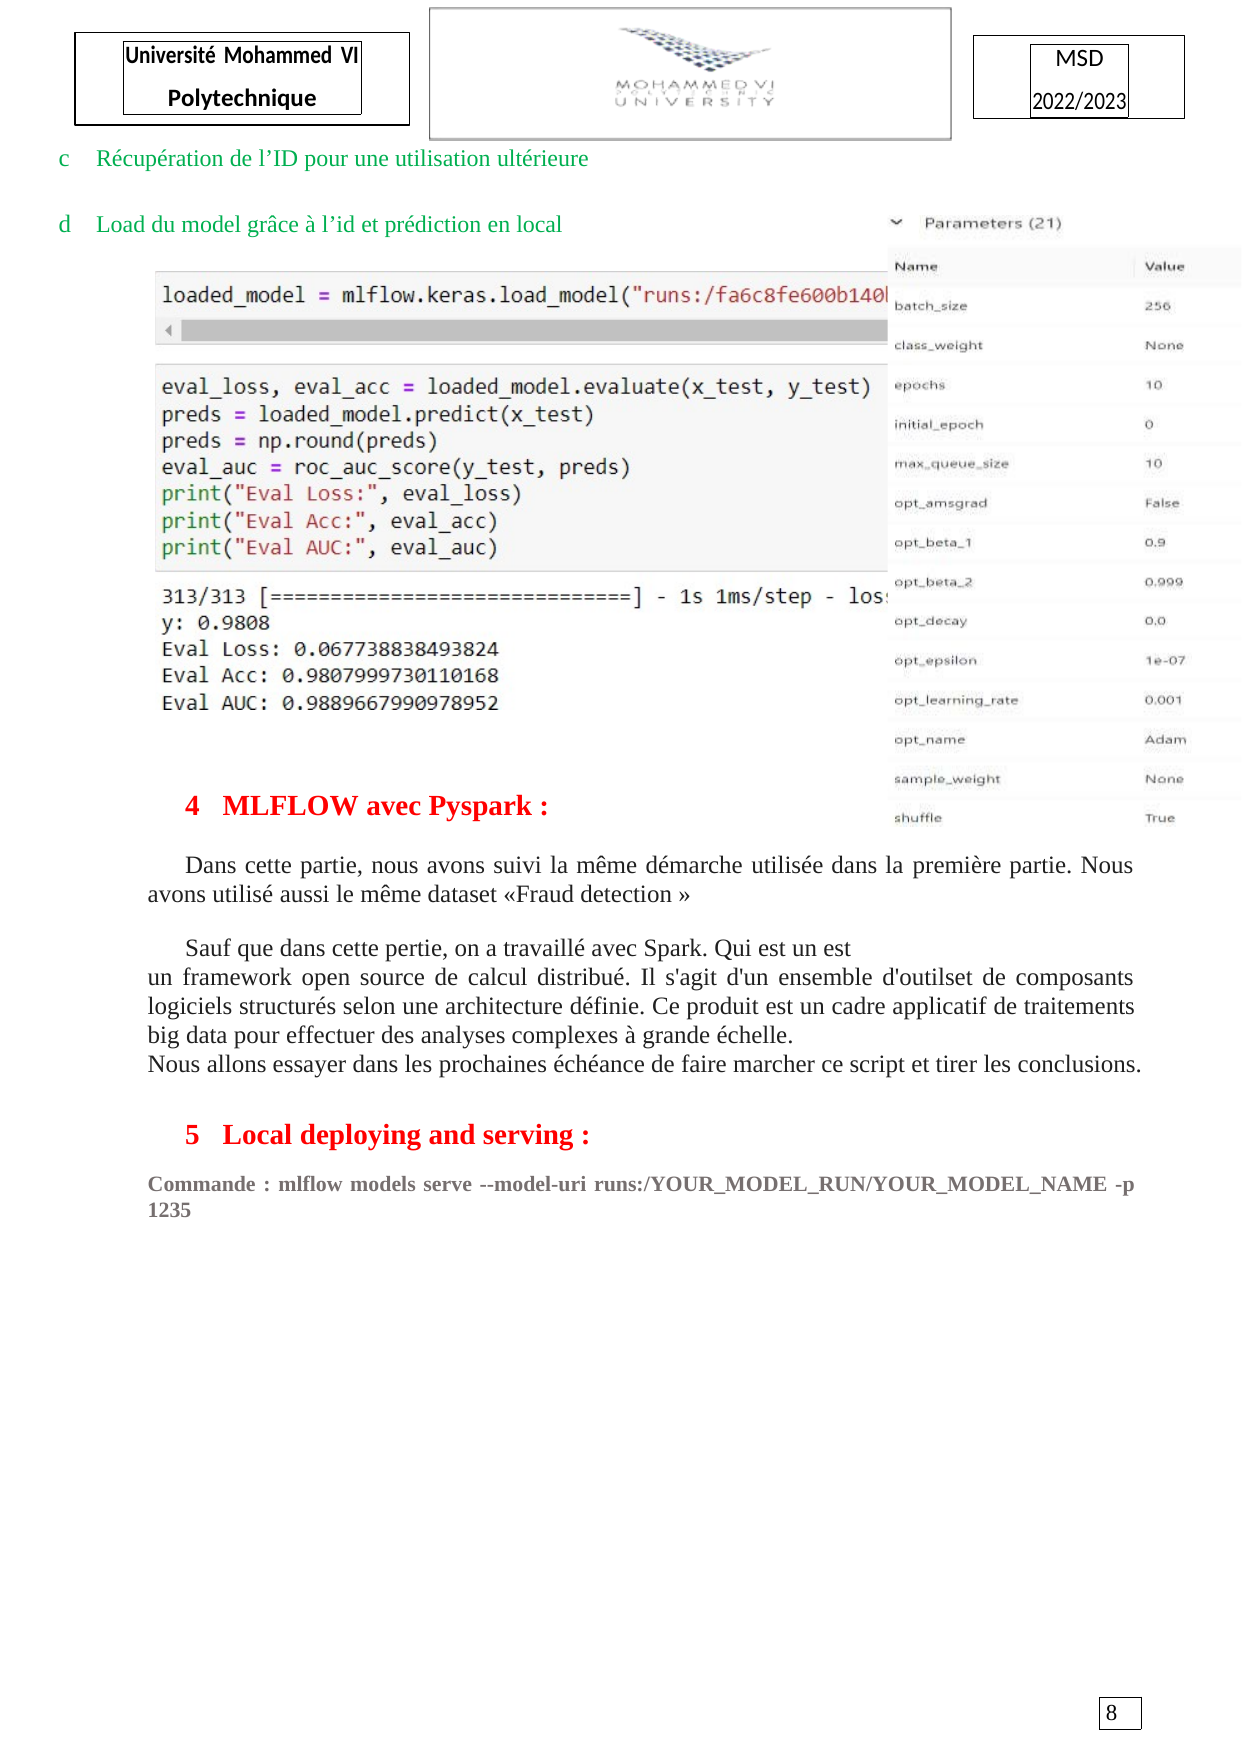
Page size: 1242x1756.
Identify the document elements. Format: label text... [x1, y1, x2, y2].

list Load du model grâce à l’id et prédiction en local [58, 209, 1212, 238]
text Dans cette partie, nous avons suivi la même démarche utilisée dans la première partie. Nous avons utilisé aussi le même dataset «Fraud detection » [147, 851, 1143, 908]
subtitle Local deploying and serving : [185, 1117, 1212, 1151]
list Récupération de l’ID pour une utilisation ultérieure [58, 143, 1212, 172]
text Nous allons essayer dans les prochaines échéance de faire marcher ce script et tirer les conclusions. [147, 1049, 1212, 1077]
subtitle MLFLOW avec Pyspark : [185, 788, 887, 821]
text Sauf que dans cette pertie, on a travaillé avec Spark. Qui est un est [185, 933, 1212, 962]
text un framework open source de calcul distribué. Il s'agit d'un ensemble d'outilset de composants logiciels structurés selon une architecture définie. Ce produit est un cadre applicatif de traitements big data pour effectuer des analyses complexes à grande échelle. [147, 962, 1136, 1049]
text Commande : mlflow models serve --model-uri runs:/YOUR_MODEL_RUN/YOUR_MODEL_NAME -p 1235 [147, 1171, 1136, 1222]
